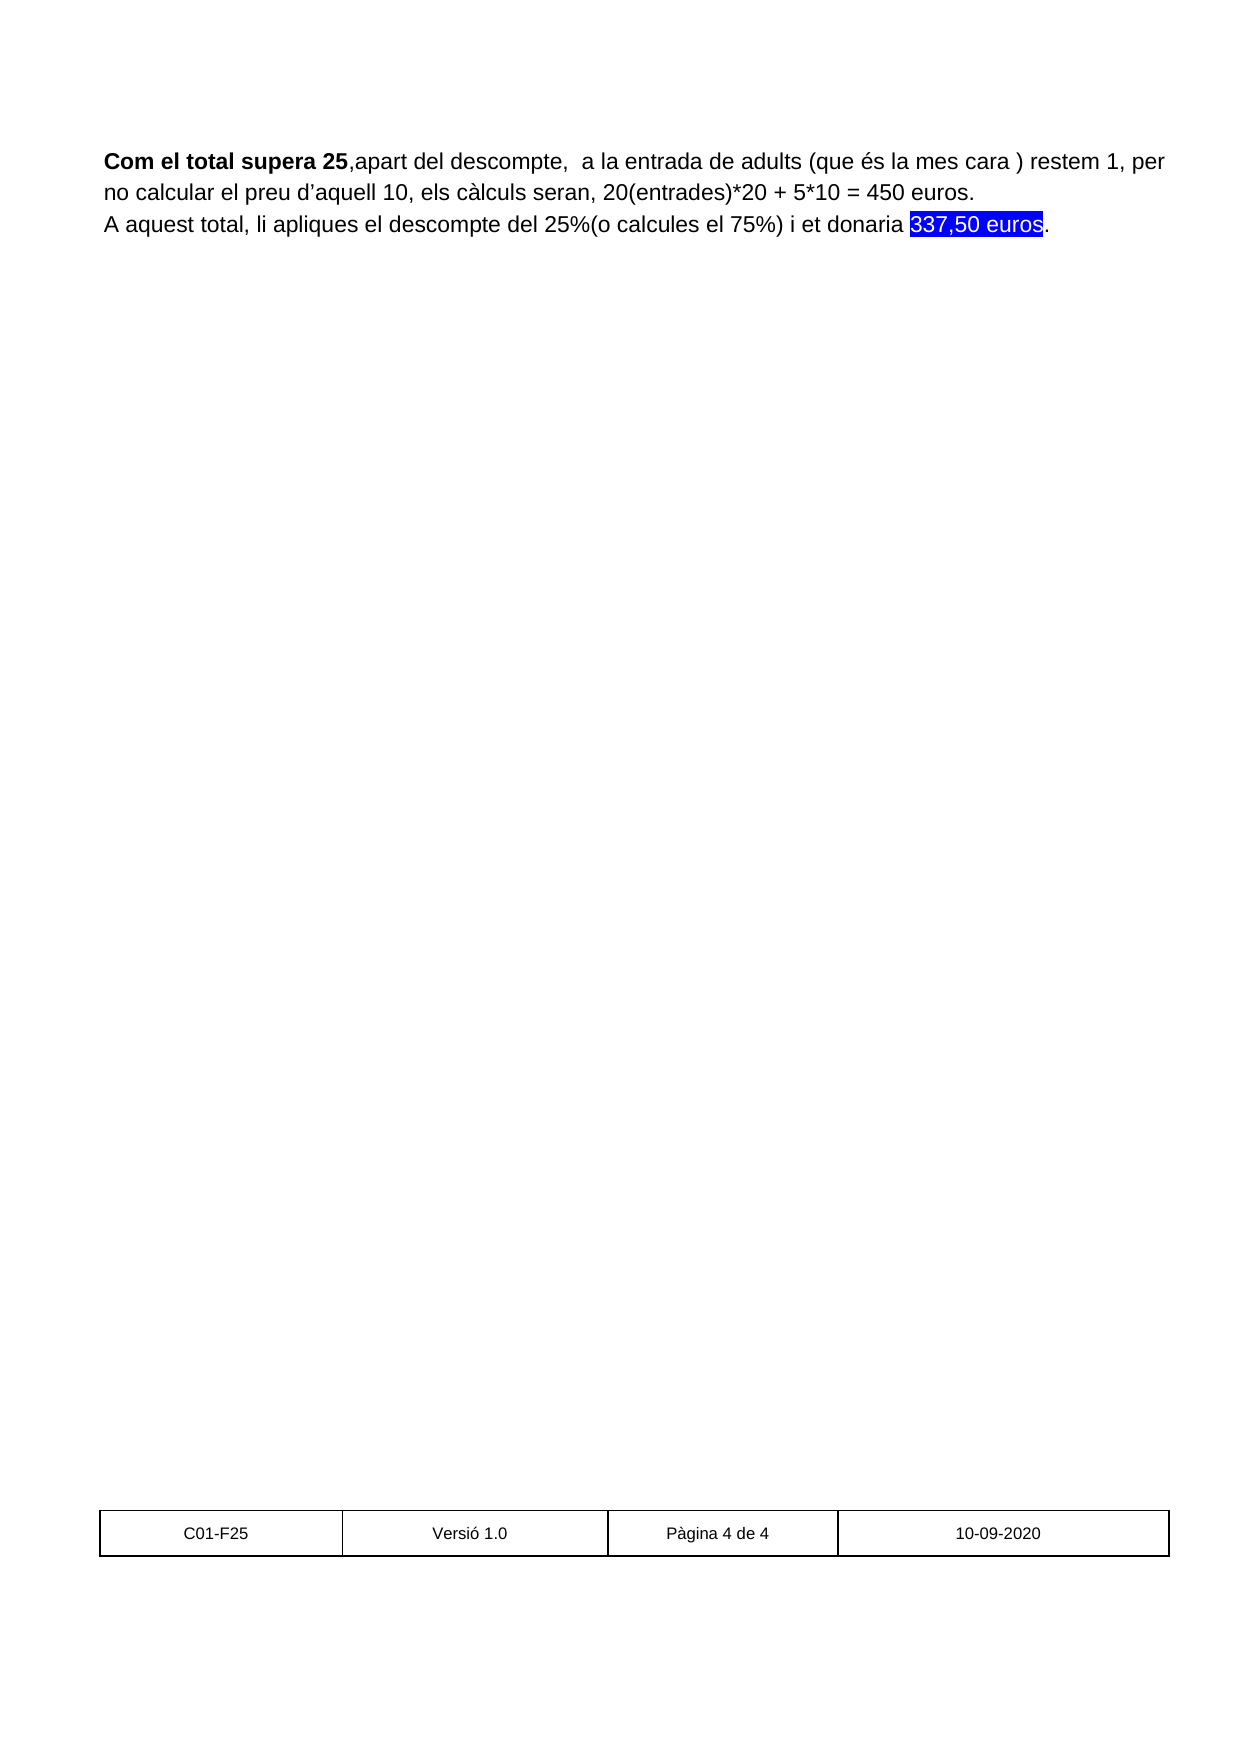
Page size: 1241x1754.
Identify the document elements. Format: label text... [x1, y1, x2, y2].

text A aquest total, li apliques el descompte del 25%(o calcules el 75%) i et donaria 337,50 euros. [103, 211, 1167, 237]
text Com el total supera 25,apart del descompte, a la entrada de adults (que és la mes cara ) restem 1, per no calcular el preu d’aquell 10, els càlculs seran, 20(entrades)*20 + 5*10 = 450 euros. [103, 148, 1167, 206]
